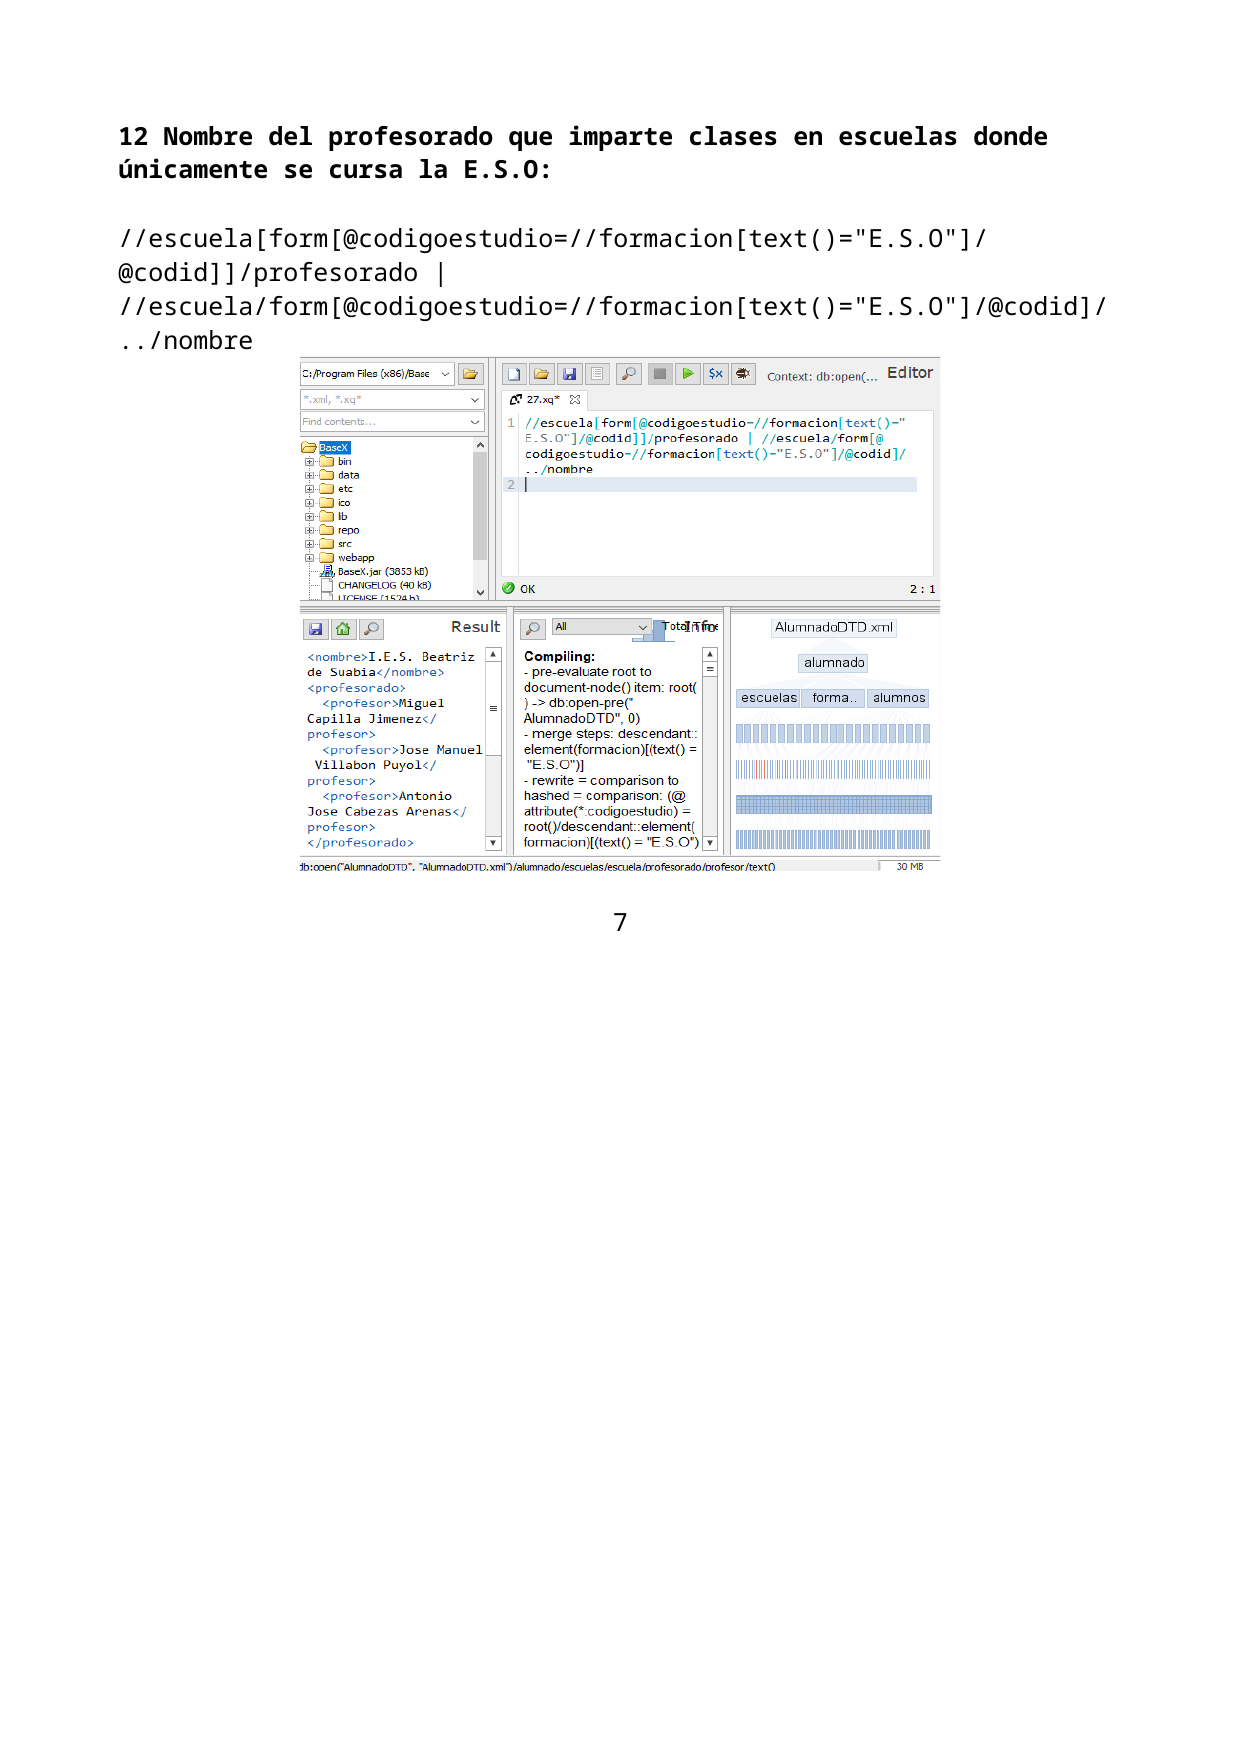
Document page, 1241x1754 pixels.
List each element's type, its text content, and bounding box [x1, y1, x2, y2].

text 7 [118, 904, 1122, 938]
picture [299, 356, 941, 871]
text 12 Nombre del profesorado que imparte clases en escuelas donde únicamente se cursa la E.S.O: [118, 118, 1122, 186]
text //escuela[form[@codigoestudio=//formacion[text()="E.S.O"]/@codid]]/profesorado | //escuela/form[@codigoestudio=//formacion[text()="E.S.O"]/@codid]/../nombre [118, 220, 1122, 357]
